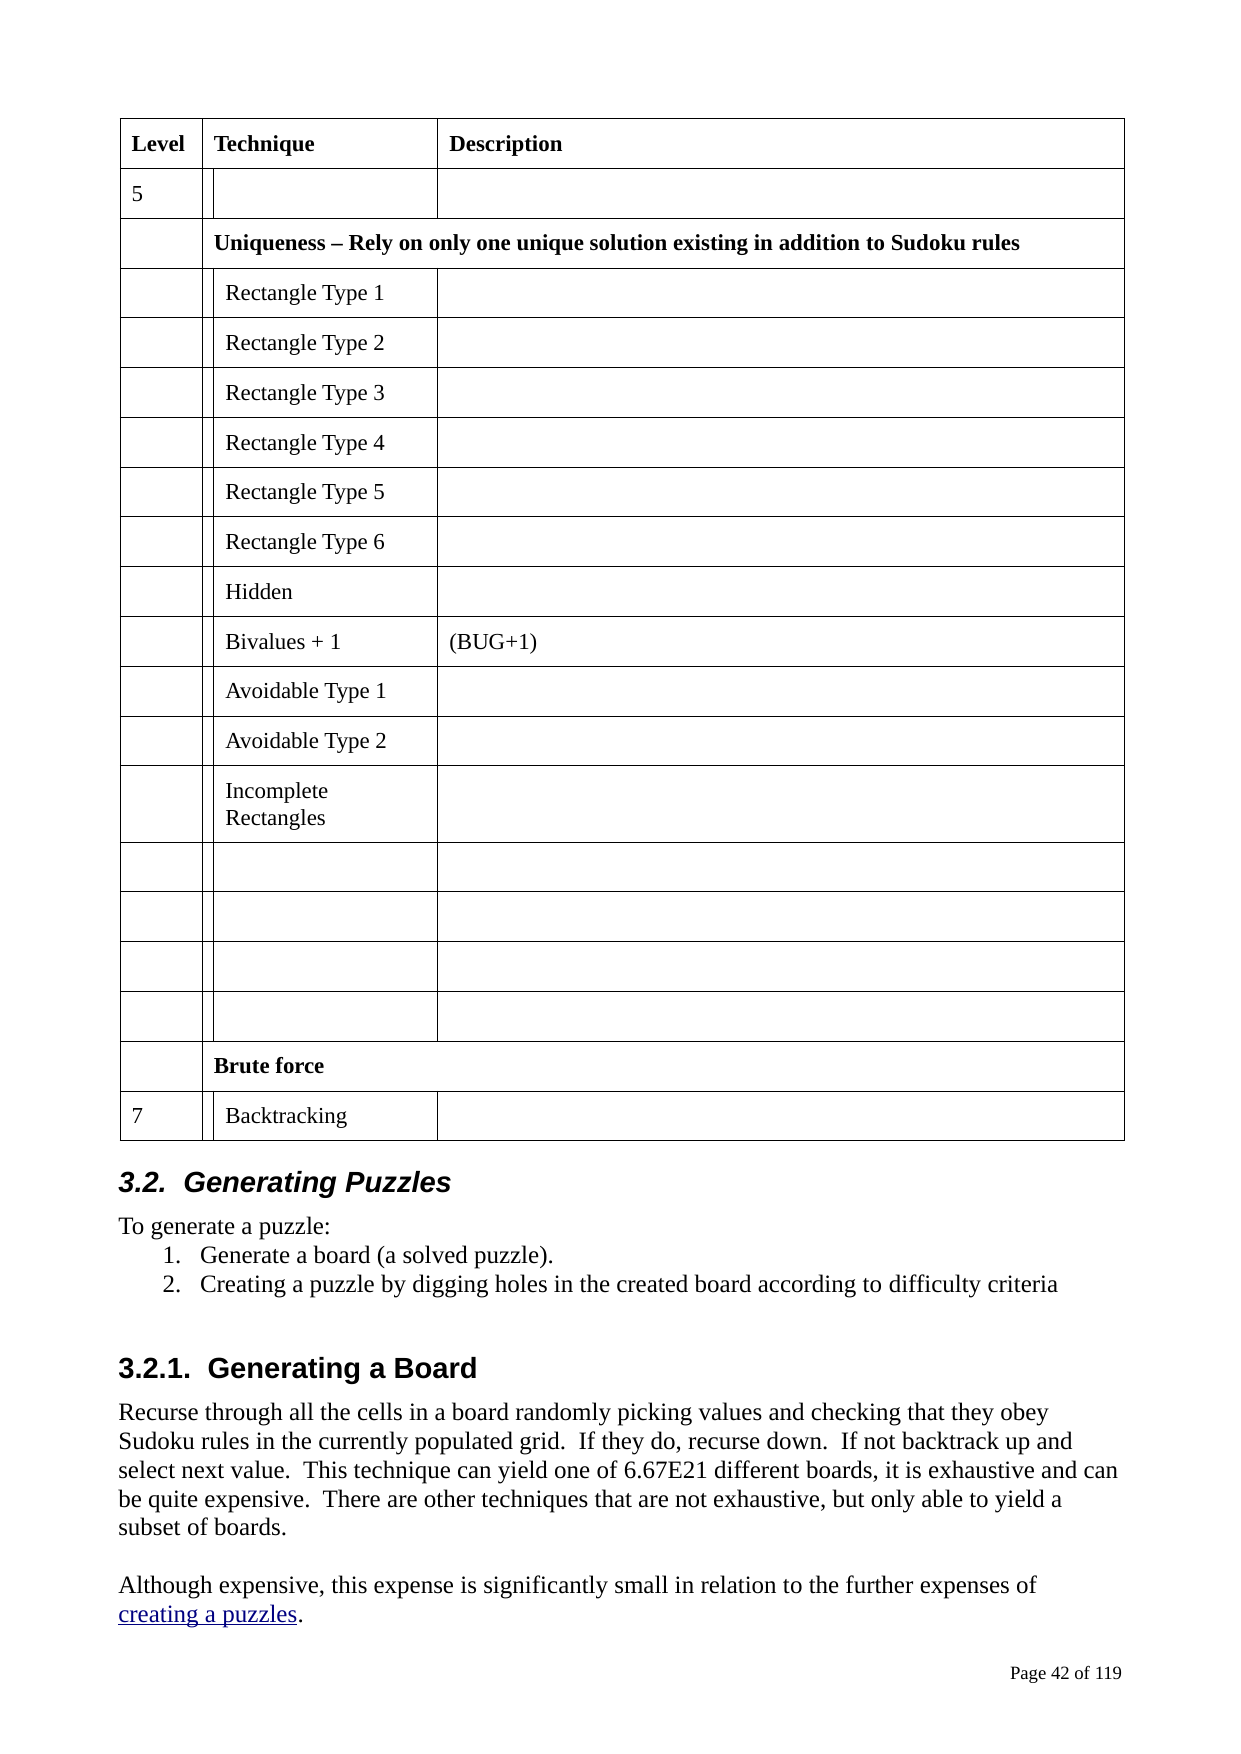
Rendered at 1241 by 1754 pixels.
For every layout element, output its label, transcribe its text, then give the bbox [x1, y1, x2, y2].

table_cell [121, 219, 202, 267]
table_cell Rectangle Type 5 [214, 468, 437, 516]
table_cell [203, 269, 213, 317]
table_cell [438, 368, 1124, 417]
table_cell [203, 368, 213, 417]
table_cell [214, 843, 437, 891]
table_cell Backtracking [214, 1092, 437, 1140]
table_cell [438, 892, 1124, 941]
table_cell Rectangle Type 3 [214, 368, 437, 417]
table_cell [121, 318, 202, 367]
table_cell [203, 517, 213, 566]
table_cell [438, 843, 1124, 891]
table_cell [203, 717, 213, 765]
table_cell [438, 269, 1124, 317]
table_cell [121, 517, 202, 566]
table_cell Rectangle Type 6 [214, 517, 437, 566]
table_cell [121, 766, 202, 842]
table_cell [121, 468, 202, 516]
table_cell Rectangle Type 4 [214, 418, 437, 467]
table_cell [203, 667, 213, 716]
table_cell [121, 1042, 202, 1091]
table_cell [121, 843, 202, 891]
table_cell [438, 567, 1124, 616]
text Recurse through all the cells in a board randomly picking values and checking that they obey Sudoku rules in the currently populated grid. If they do, recurse down. If not backtrack up and select next value. This technique can yield one of 6.67E21 different boards, it is exhaustive and can be quite expensive. There are other techniques that are not exhaustive, but only able to yield a subset of boards. [118, 1397, 1122, 1541]
table_cell [121, 667, 202, 716]
table_cell [214, 992, 437, 1041]
table_cell [203, 617, 213, 666]
table_cell [438, 418, 1124, 467]
table_cell [438, 1092, 1124, 1140]
table_cell [203, 169, 213, 218]
table_cell [121, 942, 202, 991]
table_cell Incomplete Rectangles [214, 766, 437, 842]
table_cell [203, 892, 213, 941]
table_cell [121, 567, 202, 616]
table_cell [121, 717, 202, 765]
table_cell [121, 892, 202, 941]
table_cell [203, 942, 213, 991]
table_cell [203, 843, 213, 891]
table_cell Brute force [203, 1042, 1124, 1091]
table_cell (BUG+1) [438, 617, 1124, 666]
table_cell [438, 169, 1124, 218]
list Generate a board (a solved puzzle). [162, 1240, 1122, 1269]
table_cell [203, 418, 213, 467]
table_cell 5 [121, 169, 202, 218]
table_cell [438, 318, 1124, 367]
table_cell [438, 517, 1124, 566]
table_cell [203, 766, 213, 842]
table_cell [438, 992, 1124, 1041]
table_cell Avoidable Type 2 [214, 717, 437, 765]
table_cell [121, 368, 202, 417]
table_cell [203, 468, 213, 516]
table_cell [438, 468, 1124, 516]
table_header Level [121, 119, 202, 168]
table_cell [203, 992, 213, 1041]
table_cell [214, 892, 437, 941]
table_cell [121, 617, 202, 666]
table_cell Uniqueness – Rely on only one unique solution existing in addition to Sudoku rules [203, 219, 1124, 267]
table_cell [121, 269, 202, 317]
table_cell [438, 667, 1124, 716]
subtitle Generating Puzzles [118, 1165, 1122, 1199]
table_cell 7 [121, 1092, 202, 1140]
table_header Technique [203, 119, 437, 168]
table_cell [438, 717, 1124, 765]
table_cell [214, 942, 437, 991]
table_cell Bivalues + 1 [214, 617, 437, 666]
table_cell [203, 318, 213, 367]
table_cell [121, 992, 202, 1041]
subtitle Generating a Board [118, 1351, 1122, 1385]
table_cell [121, 418, 202, 467]
table_cell [214, 169, 437, 218]
text Although expensive, this expense is significantly small in relation to the further expenses of creating a puzzles. [118, 1570, 1122, 1627]
table_cell Rectangle Type 1 [214, 269, 437, 317]
text To generate a puzzle: [118, 1211, 1122, 1240]
table_cell [438, 766, 1124, 842]
table_cell Avoidable Type 1 [214, 667, 437, 716]
table_header Description [438, 119, 1124, 168]
table_cell Hidden [214, 567, 437, 616]
table_cell [203, 567, 213, 616]
table_cell [438, 942, 1124, 991]
list Creating a puzzle by digging holes in the created board according to difficulty criteria [162, 1269, 1122, 1298]
table_cell [203, 1092, 213, 1140]
table_cell Rectangle Type 2 [214, 318, 437, 367]
